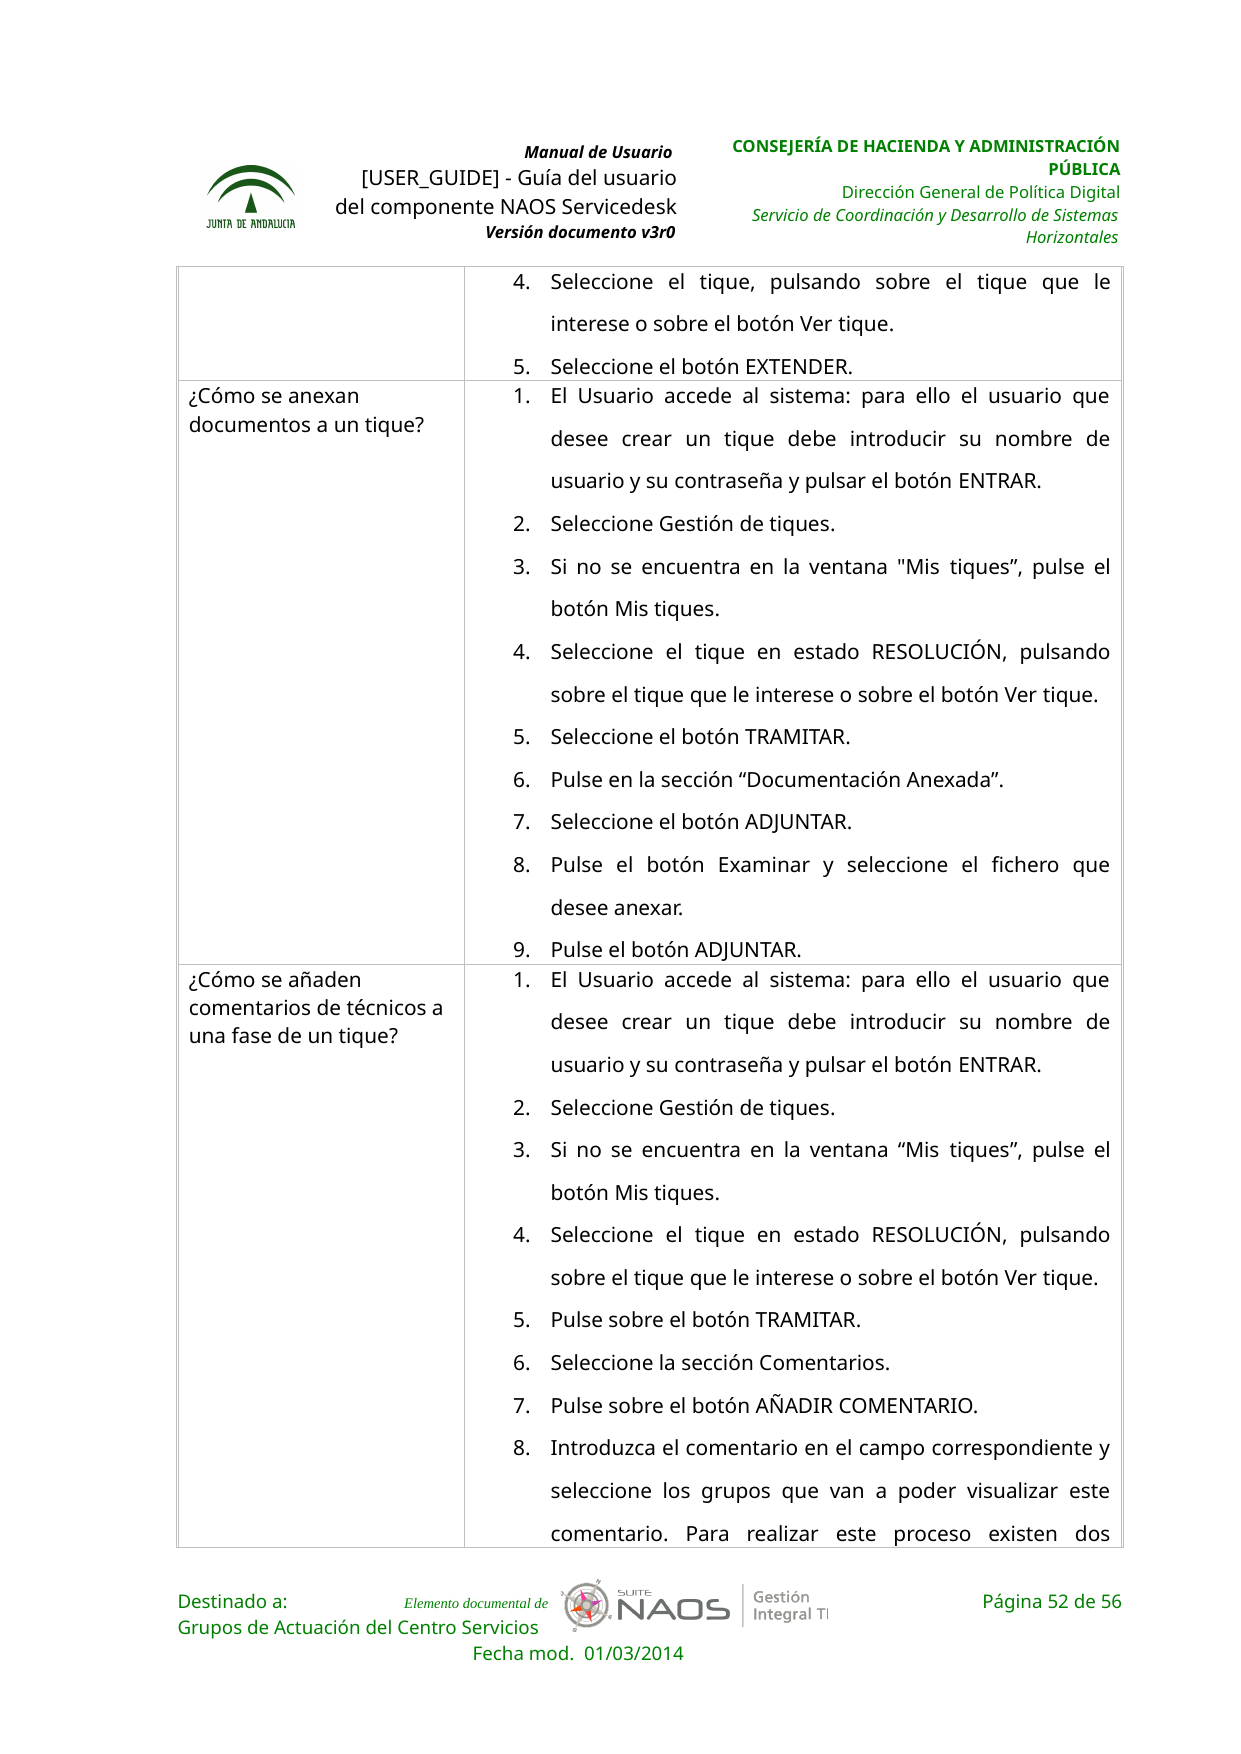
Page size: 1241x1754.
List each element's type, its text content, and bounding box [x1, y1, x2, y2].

table_cell El Usuario accede al sistema: para ello el usuario que desee crear un tique debe introducir su nombre de usuario y su contraseña y pulsar el botón ENTRAR. Seleccione Gestión de tiques. Si no se encuentra en la ventana "Mis tiques", pulse el botón Mis tiques. Seleccione el tique, pulsando sobre el tique que le interese o sobre el botón Ver tique. Seleccione el botón EXTENDER. [465, 267, 1121, 380]
picture [201, 165, 298, 232]
table_cell El Usuario accede al sistema: para ello el usuario que desee crear un tique debe introducir su nombre de usuario y su contraseña y pulsar el botón ENTRAR. Seleccione Gestión de tiques. Si no se encuentra en la ventana “Mis tiques”, pulse el botón Mis tiques. Seleccione el tique en estado RESOLUCIÓN, pulsando sobre el tique que le interese o sobre el botón Ver tique. Pulse sobre el botón TRAMITAR. Seleccione la sección Comentarios. Pulse sobre el botón AÑADIR COMENTARIO. Introduzca el comentario en el campo correspondiente y seleccione los grupos que van a poder visualizar este comentario. Para realizar este proceso existen dos opciones: Seleccione la casilla Público Localice los grupos a través del buscador y vaya agregándolos a la tabla de Grupos asignados. Pulse el botón AÑADIR. [465, 965, 1121, 1547]
table_cell [179, 267, 464, 380]
table_cell ¿Cómo se anexan documentos a un tique? [179, 381, 464, 964]
table_cell ¿Cómo se añaden comentarios de técnicos a una fase de un tique? [179, 965, 464, 1547]
picture [560, 1579, 829, 1632]
table_cell El Usuario accede al sistema: para ello el usuario que desee crear un tique debe introducir su nombre de usuario y su contraseña y pulsar el botón ENTRAR. Seleccione Gestión de tiques. Si no se encuentra en la ventana "Mis tiques”, pulse el botón Mis tiques. Seleccione el tique en estado RESOLUCIÓN, pulsando sobre el tique que le interese o sobre el botón Ver tique. Seleccione el botón TRAMITAR. Pulse en la sección “Documentación Anexada”. Seleccione el botón ADJUNTAR. Pulse el botón Examinar y seleccione el fichero que desee anexar. Pulse el botón ADJUNTAR. [465, 381, 1121, 964]
